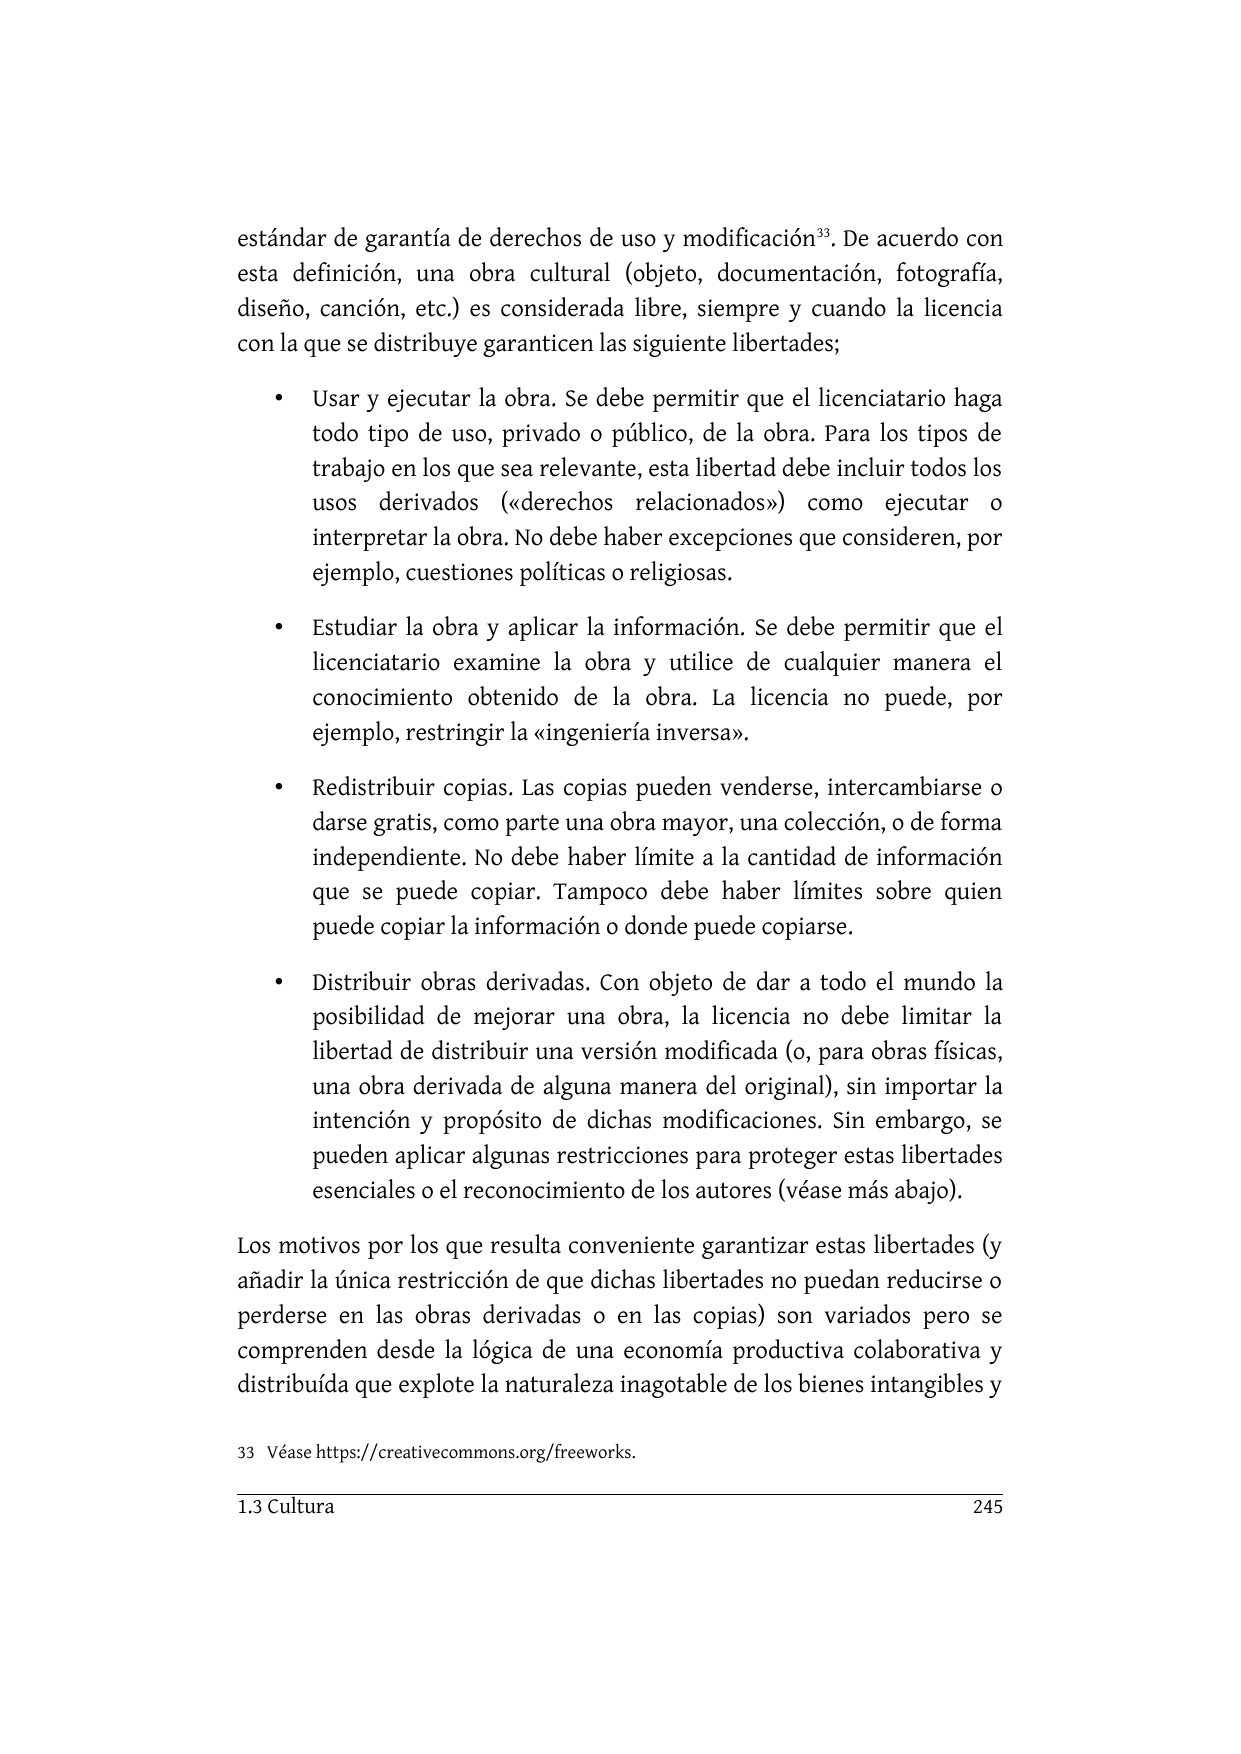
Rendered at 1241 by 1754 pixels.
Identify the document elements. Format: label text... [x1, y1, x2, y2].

list Redistribuir copias. Las copias pueden venderse, intercambiarse o darse gratis, como parte una obra mayor, una colección, o de forma independiente. No debe haber límite a la cantidad de información que se puede copiar. Tampoco debe haber límites sobre quien puede copiar la información o donde puede copiarse. [274, 774, 1003, 941]
list Usar y ejecutar la obra. Se debe permitir que el licenciatario haga todo tipo de uso, privado o público, de la obra. Para los tipos de trabajo en los que sea relevante, esta libertad debe incluir todos los usos derivados («derechos relacionados») como ejecutar o interpretar la obra. No debe haber excepciones que consideren, por ejemplo, cuestiones políticas o religiosas. [274, 385, 1003, 587]
list Distribuir obras derivadas. Con objeto de dar a todo el mundo la posibilidad de mejorar una obra, la licencia no debe limitar la libertad de distribuir una versión modificada (o, para obras físicas, una obra derivada de alguna manera del original), sin importar la intención y propósito de dichas modificaciones. Sin embargo, se pueden aplicar algunas restricciones para proteger estas libertades esenciales o el reconocimiento de los autores (véase más abajo). [274, 968, 1003, 1205]
text Los motivos por los que resulta conveniente garantizar estas libertades (y añadir la única restricción de que dichas libertades no puedan reducirse o perderse en las obras derivadas o en las copias) son variados pero se comprenden desde la lógica de una economía productiva colaborativa y distribuída que explote la naturaleza inagotable de los bienes intangibles y [237, 1232, 1003, 1400]
text Véase https://creativecommons.org/freeworks. [237, 1442, 1003, 1464]
text estándar de garantía de derechos de uso y modificación. De acuerdo con esta definición, una obra cultural (objeto, documentación, fotografía, diseño, canción, etc.) es considerada libre, siempre y cuando la licencia con la que se distribuye garanticen las siguiente libertades; [237, 225, 1003, 358]
list Estudiar la obra y aplicar la información. Se debe permitir que el licenciatario examine la obra y utilice de cualquier manera el conocimiento obtenido de la obra. La licencia no puede, por ejemplo, restringir la «ingeniería inversa». [274, 614, 1003, 747]
